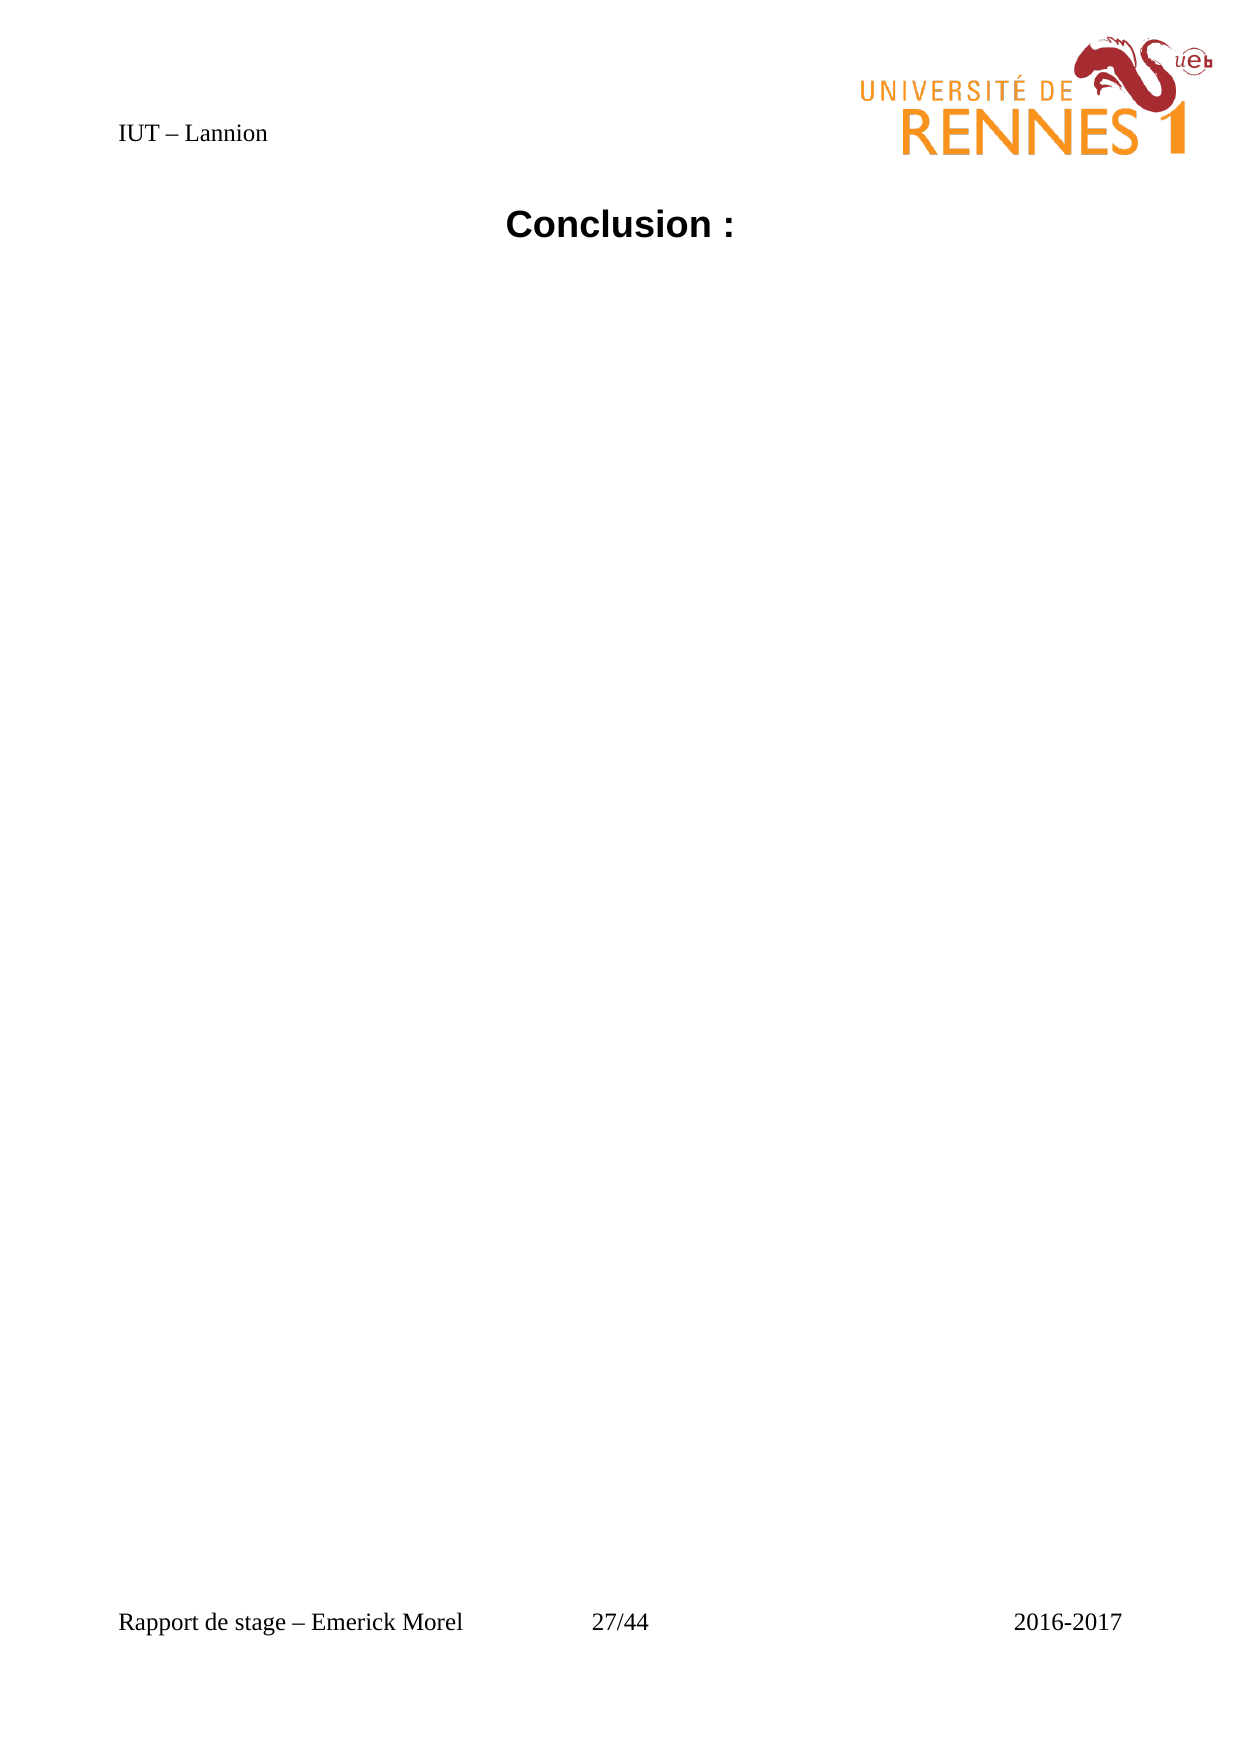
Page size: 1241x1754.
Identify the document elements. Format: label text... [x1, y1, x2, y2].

picture [858, 34, 1214, 157]
subtitle Conclusion : [118, 201, 1122, 245]
